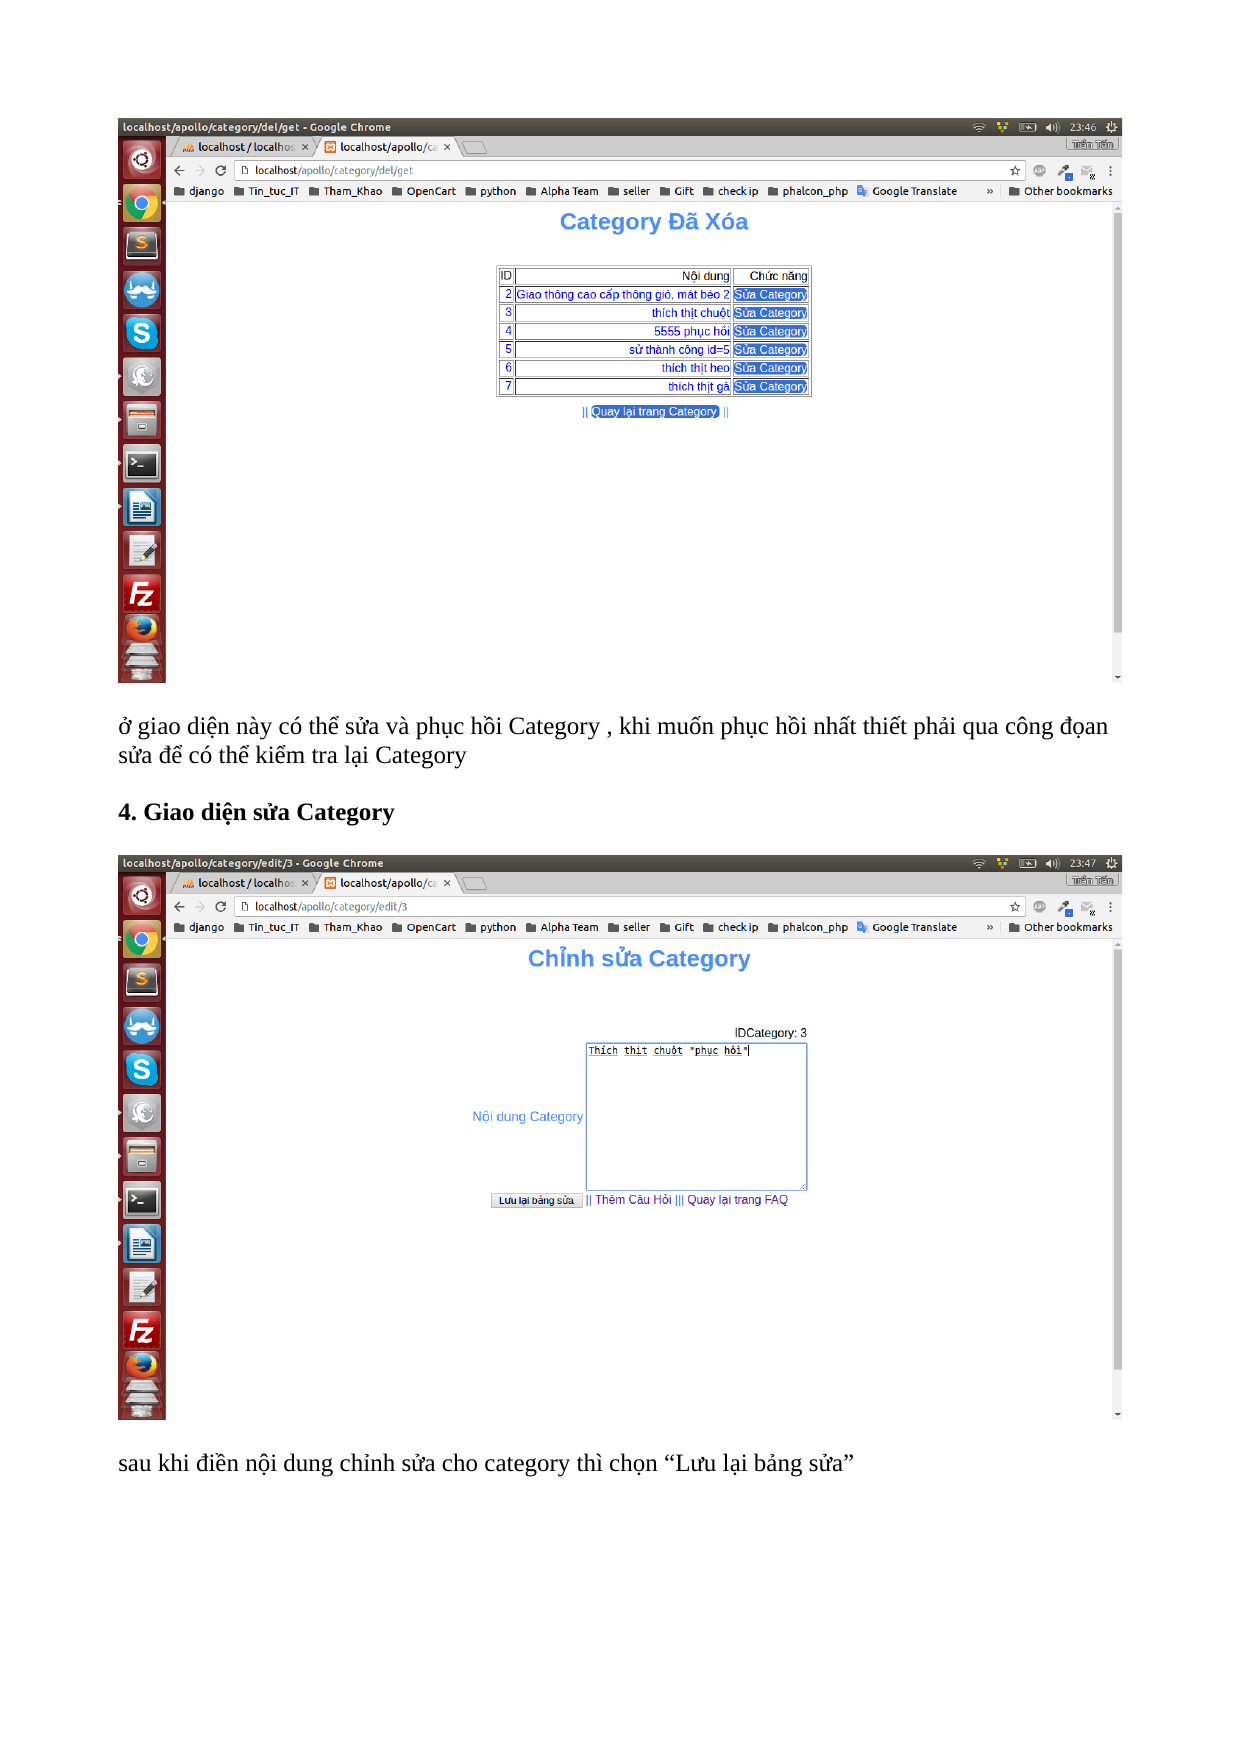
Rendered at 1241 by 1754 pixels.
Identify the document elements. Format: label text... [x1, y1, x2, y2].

picture [118, 118, 1123, 683]
text ở giao diện này có thể sửa và phục hồi Category , khi muốn phục hồi nhất thiết phải qua công đọan sửa để có thể kiểm tra lại Category [118, 711, 1122, 769]
picture [118, 855, 1123, 1420]
text sau khi điền nội dung chỉnh sửa cho category thì chọn “Lưu lại bảng sửa” [118, 1448, 1122, 1477]
text 4. Giao diện sửa Category [118, 797, 1122, 826]
